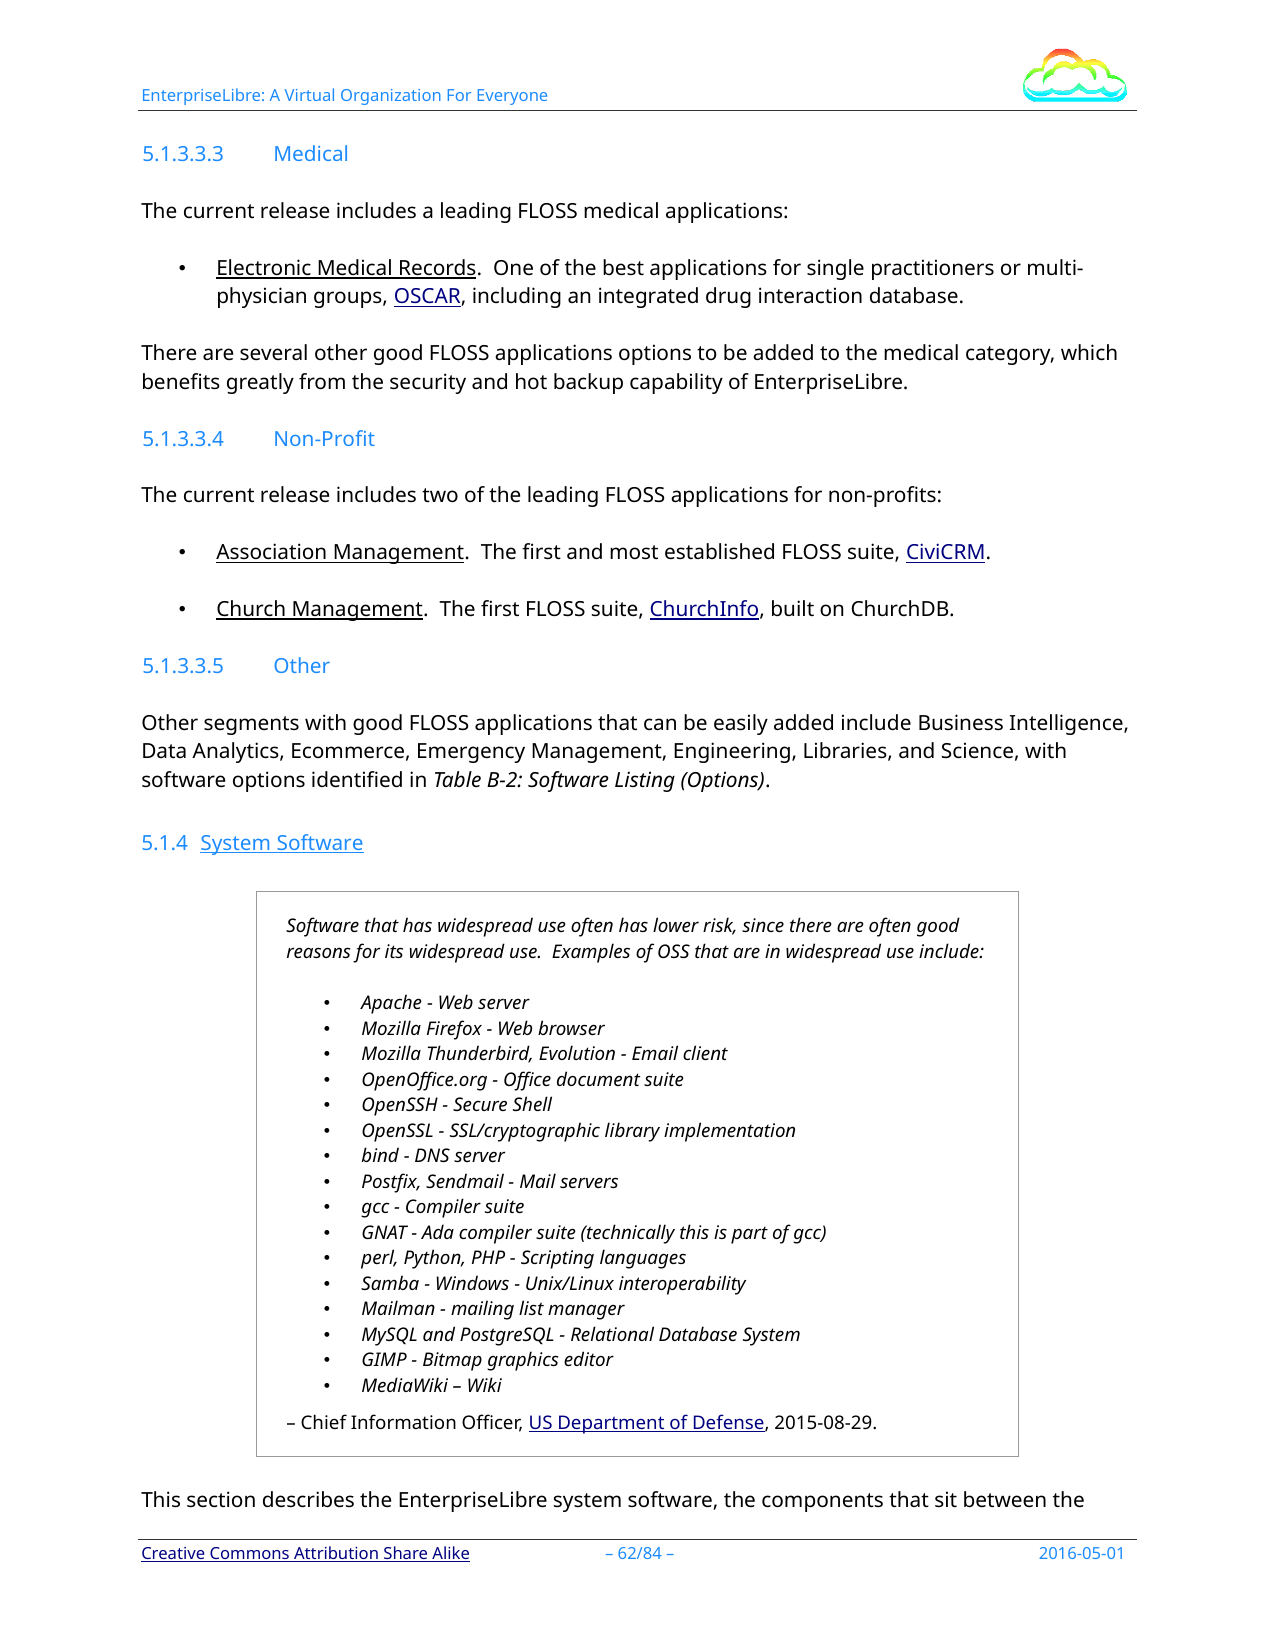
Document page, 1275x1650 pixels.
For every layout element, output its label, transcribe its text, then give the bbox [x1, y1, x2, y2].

text The current release includes a leading FLOSS medical applications: [141, 196, 1134, 224]
text The current release includes two of the leading FLOSS applications for non-profits: [141, 481, 1134, 509]
text This section describes the EnterpriseLibre system software, the components that sit between the [141, 1485, 1134, 1513]
subtitle Non-Profit [137, 424, 1134, 452]
subtitle Medical [137, 139, 1134, 168]
subtitle Other [137, 651, 1134, 679]
list Church Management. The first FLOSS suite, ChurchInfo, built on ChurchDB. [178, 594, 1134, 623]
picture [1022, 47, 1128, 102]
text Other segments with good FLOSS applications that can be easily added include Business Intelligence, Data Analytics, Ecommerce, Emergency Management, Engineering, Libraries, and Science, with software options identified in Table B-2: Software Listing (Options). [141, 708, 1134, 793]
list Electronic Medical Records. One of the best applications for single practitioners or multi-physician groups, OSCAR, including an integrated drug interaction database. [178, 253, 1134, 310]
list Association Management. The first and most established FLOSS suite, CiviCRM. [178, 537, 1134, 566]
text There are several other good FLOSS applications options to be added to the medical category, which benefits greatly from the security and hot backup capability of EnterpriseLibre. [141, 338, 1134, 395]
subtitle System Software [141, 828, 1134, 856]
table_header Software that has widespread use often has lower risk, since there are often good reasons for its widespread use. Examples of OSS that are in widespread use include: Apache - Web server Mozilla Firefox - Web browser Mozilla Thunderbird, Evolution - Email client OpenOffice.org - Office document suite OpenSSH - Secure Shell OpenSSL - SSL/cryptographic library implementation bind - DNS server Postfix, Sendmail - Mail servers gcc - Compiler suite GNAT - Ada compiler suite (technically this is part of gcc) perl, Python, PHP - Scripting languages Samba - Windows - Unix/Linux interoperability Mailman - mailing list manager MySQL and PostgreSQL - Relational Database System GIMP - Bitmap graphics editor MediaWiki – Wiki – Chief Information Officer, US Department of Defense, 2015-08-29. [257, 892, 1018, 1456]
